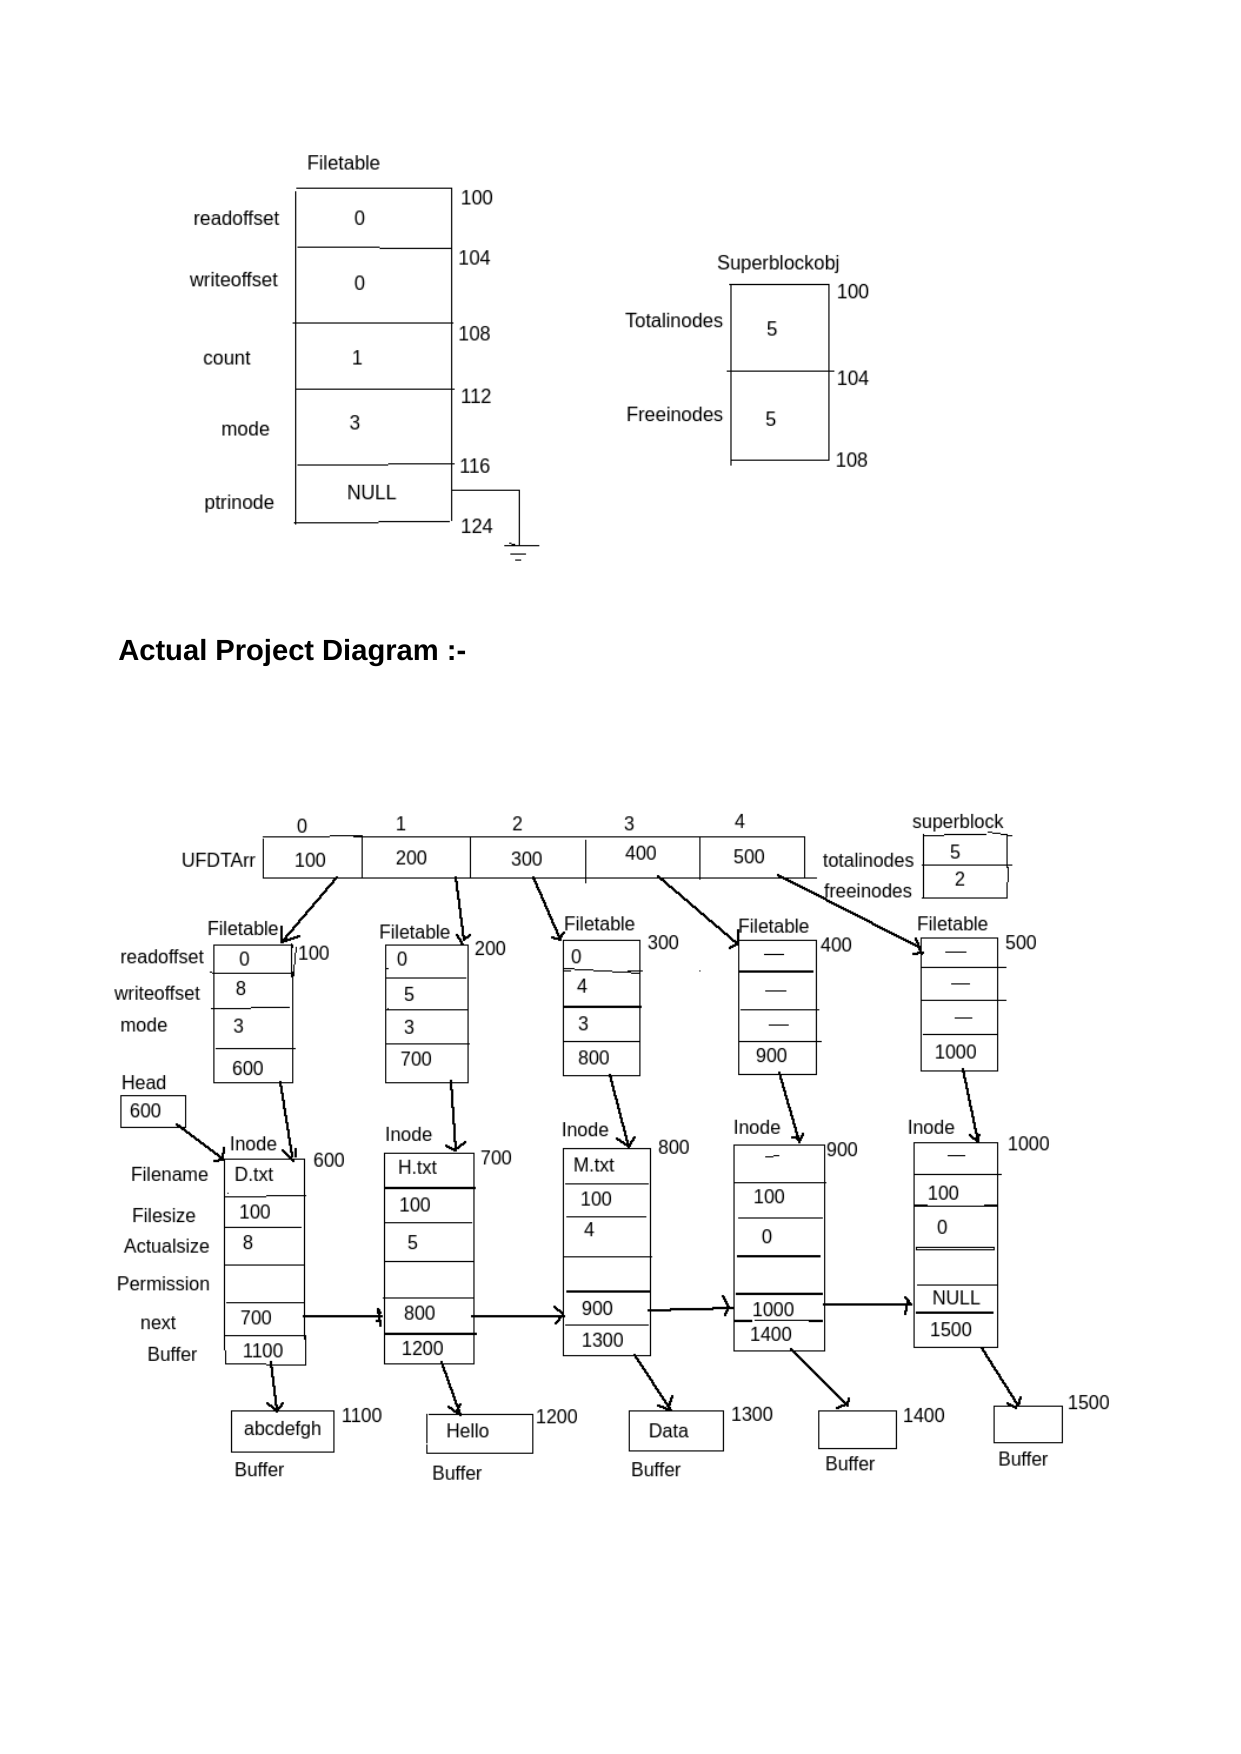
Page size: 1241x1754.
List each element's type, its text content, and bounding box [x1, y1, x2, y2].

picture [131, 100, 1086, 634]
subtitle Actual Project Diagram :- [118, 118, 1122, 667]
picture [111, 774, 1116, 1501]
